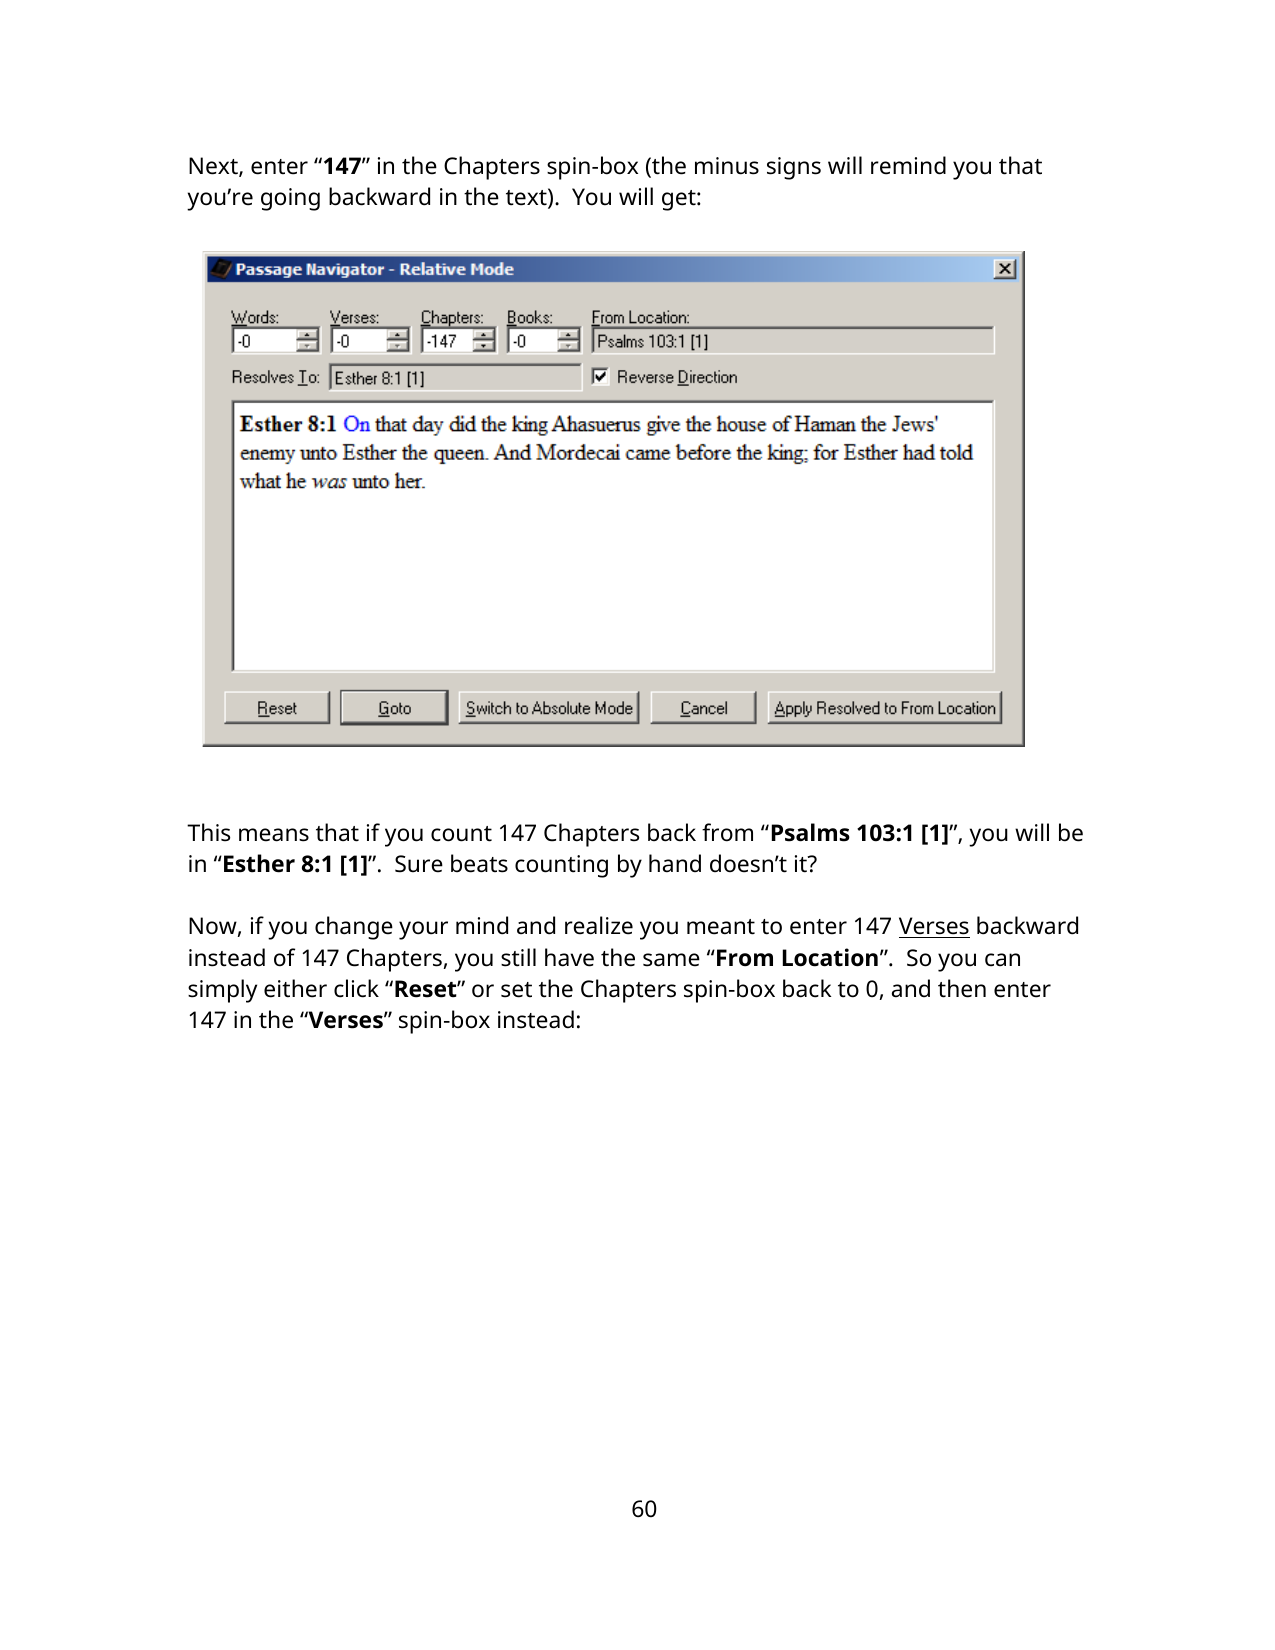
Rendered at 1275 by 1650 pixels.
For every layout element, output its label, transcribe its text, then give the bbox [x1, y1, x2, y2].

text Now, if you change your mind and realize you meant to enter 147 Verses backward instead of 147 Chapters, you still have the same “From Location”. So you can simply either click “Reset” or set the Chapters spin-box back to 0, and then enter 147 in the “Verses” spin-box instead: [187, 910, 1087, 1035]
text This means that if you count 147 Chapters back from “Psalms 103:1 [1]”, you will be in “Esther 8:1 [1]”. Sure beats counting by hand doesn’t it? [187, 817, 1087, 879]
text Next, enter “147” in the Chapters spin-box (the minus signs will remind you that you’re going backward in the text). You will get: [187, 150, 1087, 212]
picture [202, 251, 1025, 747]
